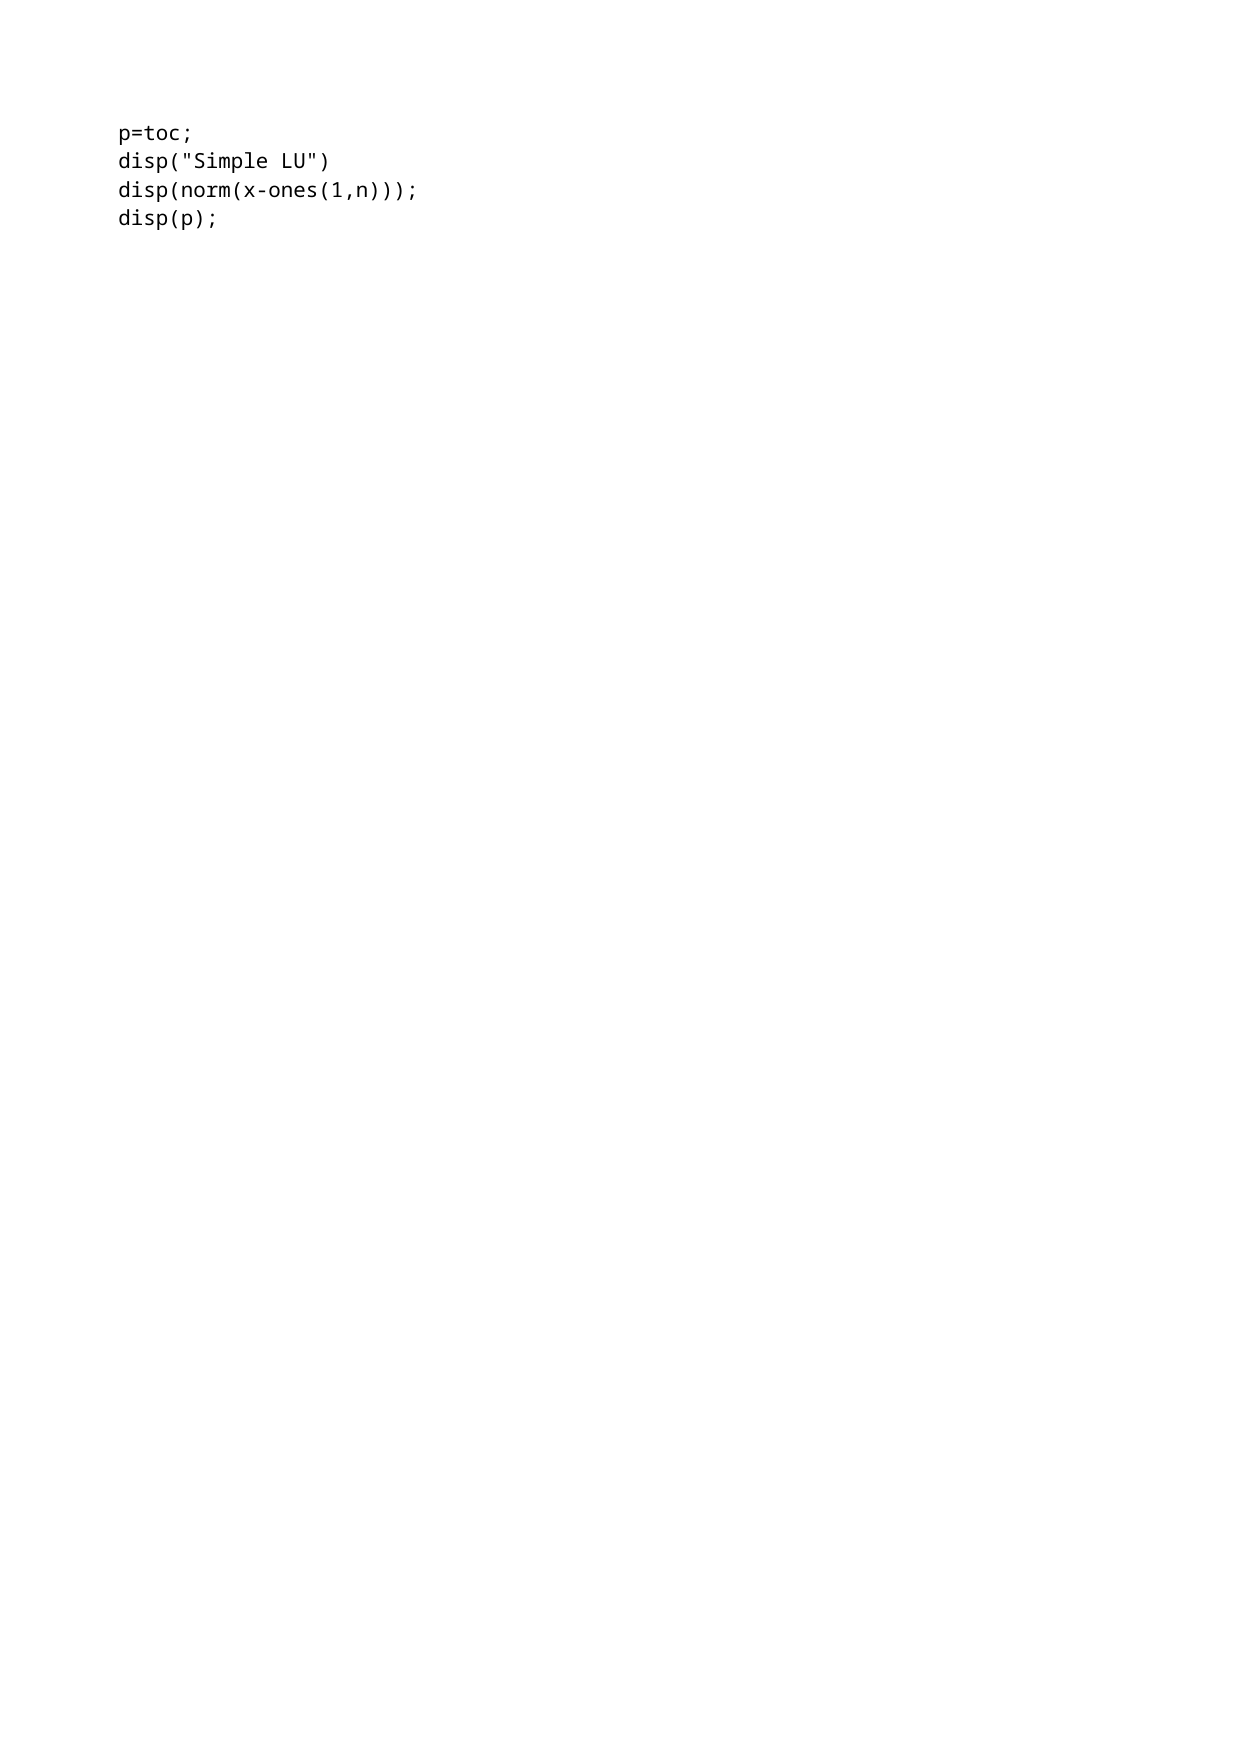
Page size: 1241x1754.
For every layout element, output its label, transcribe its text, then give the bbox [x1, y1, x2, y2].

text disp("Simple LU") [118, 147, 1122, 175]
text disp(norm(x-ones(1,n))); [118, 175, 1122, 203]
text disp(p); [118, 203, 1122, 232]
text p=toc; [118, 118, 1122, 147]
